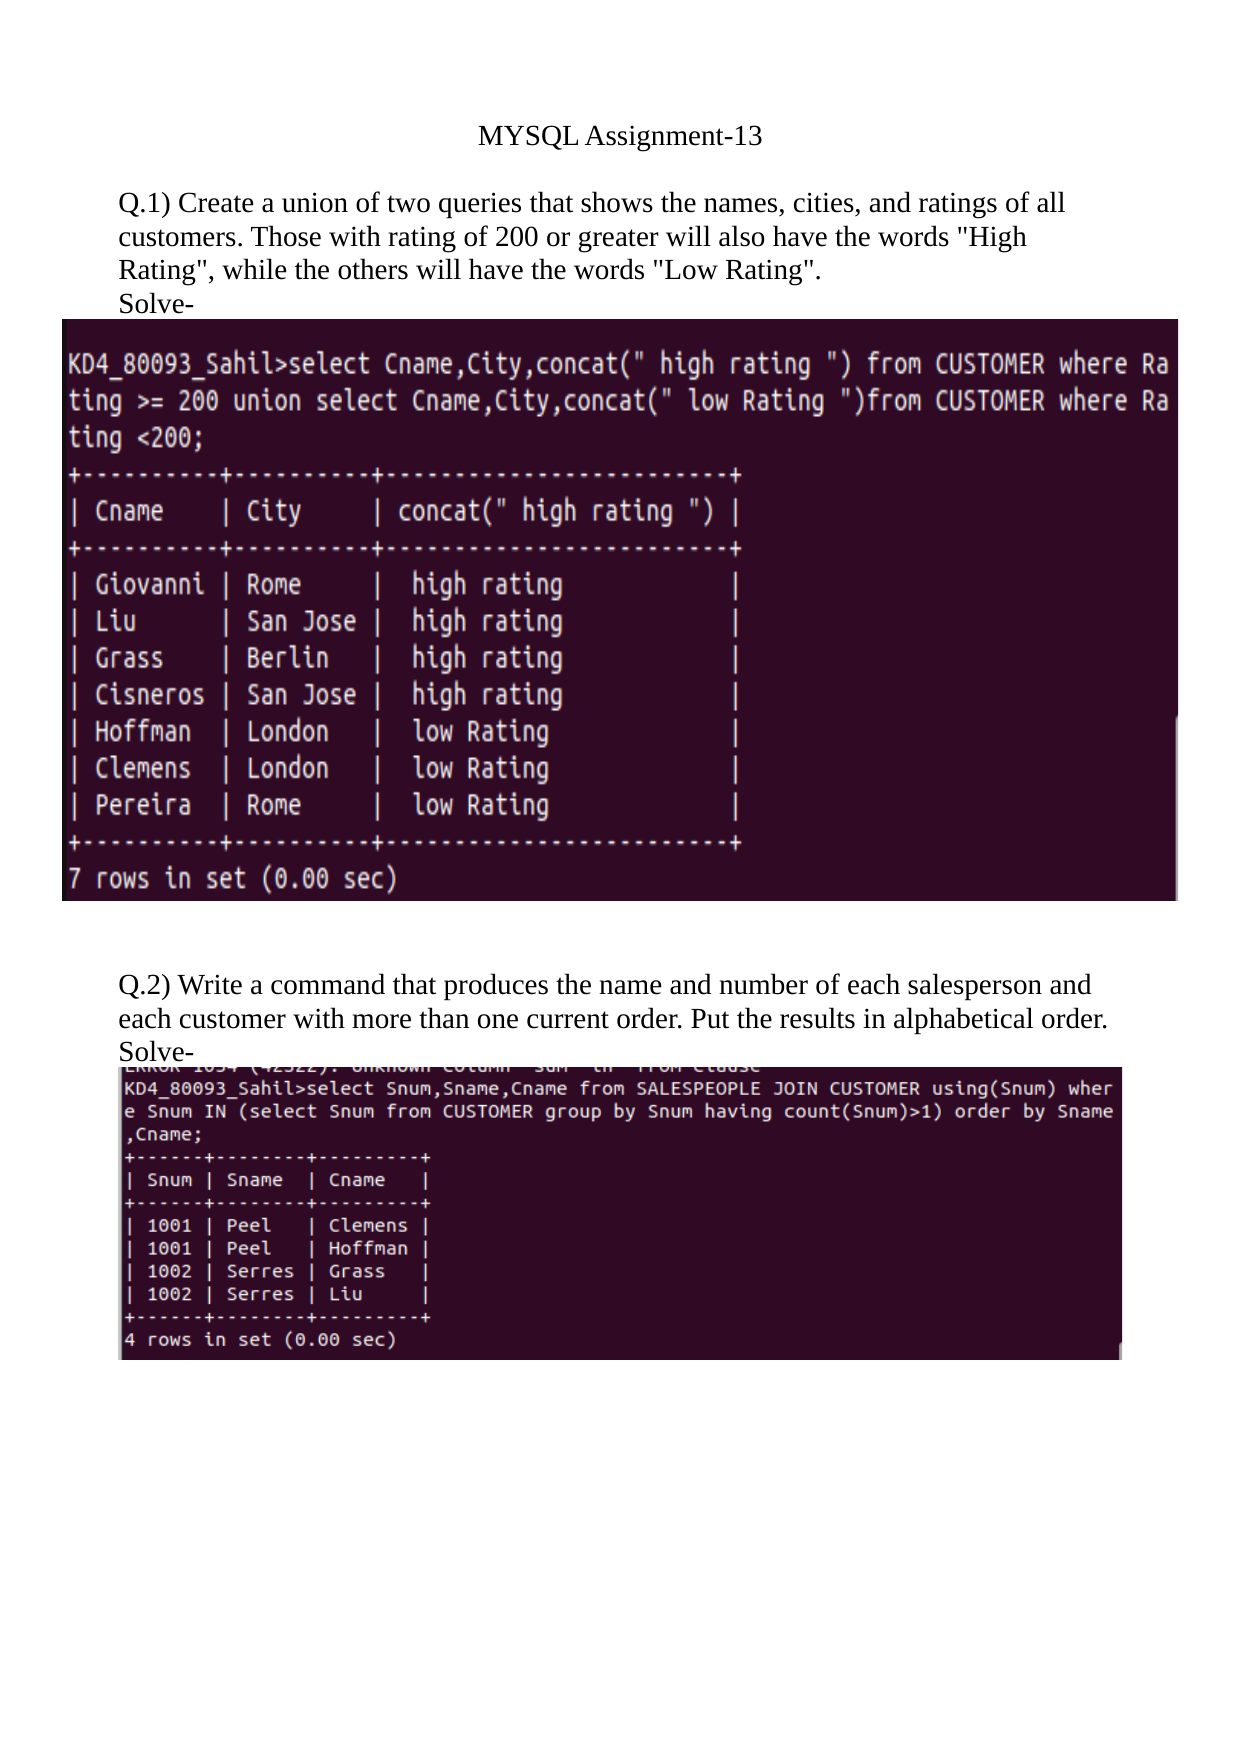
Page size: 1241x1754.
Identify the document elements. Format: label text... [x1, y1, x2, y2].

picture [118, 1067, 1123, 1360]
text Q.1) Create a union of two queries that shows the names, cities, and ratings of all customers. Those with rating of 200 or greater will also have the words "High Rating", while the others will have the words "Low Rating". [118, 185, 1122, 286]
text MYSQL Assignment-13 [118, 118, 1122, 152]
text Solve- [118, 286, 1122, 319]
text Solve- [118, 1034, 1122, 1067]
text Q.2) Write a command that produces the name and number of each salesperson and each customer with more than one current order. Put the results in alphabetical order. [118, 967, 1122, 1034]
picture [62, 319, 1179, 901]
